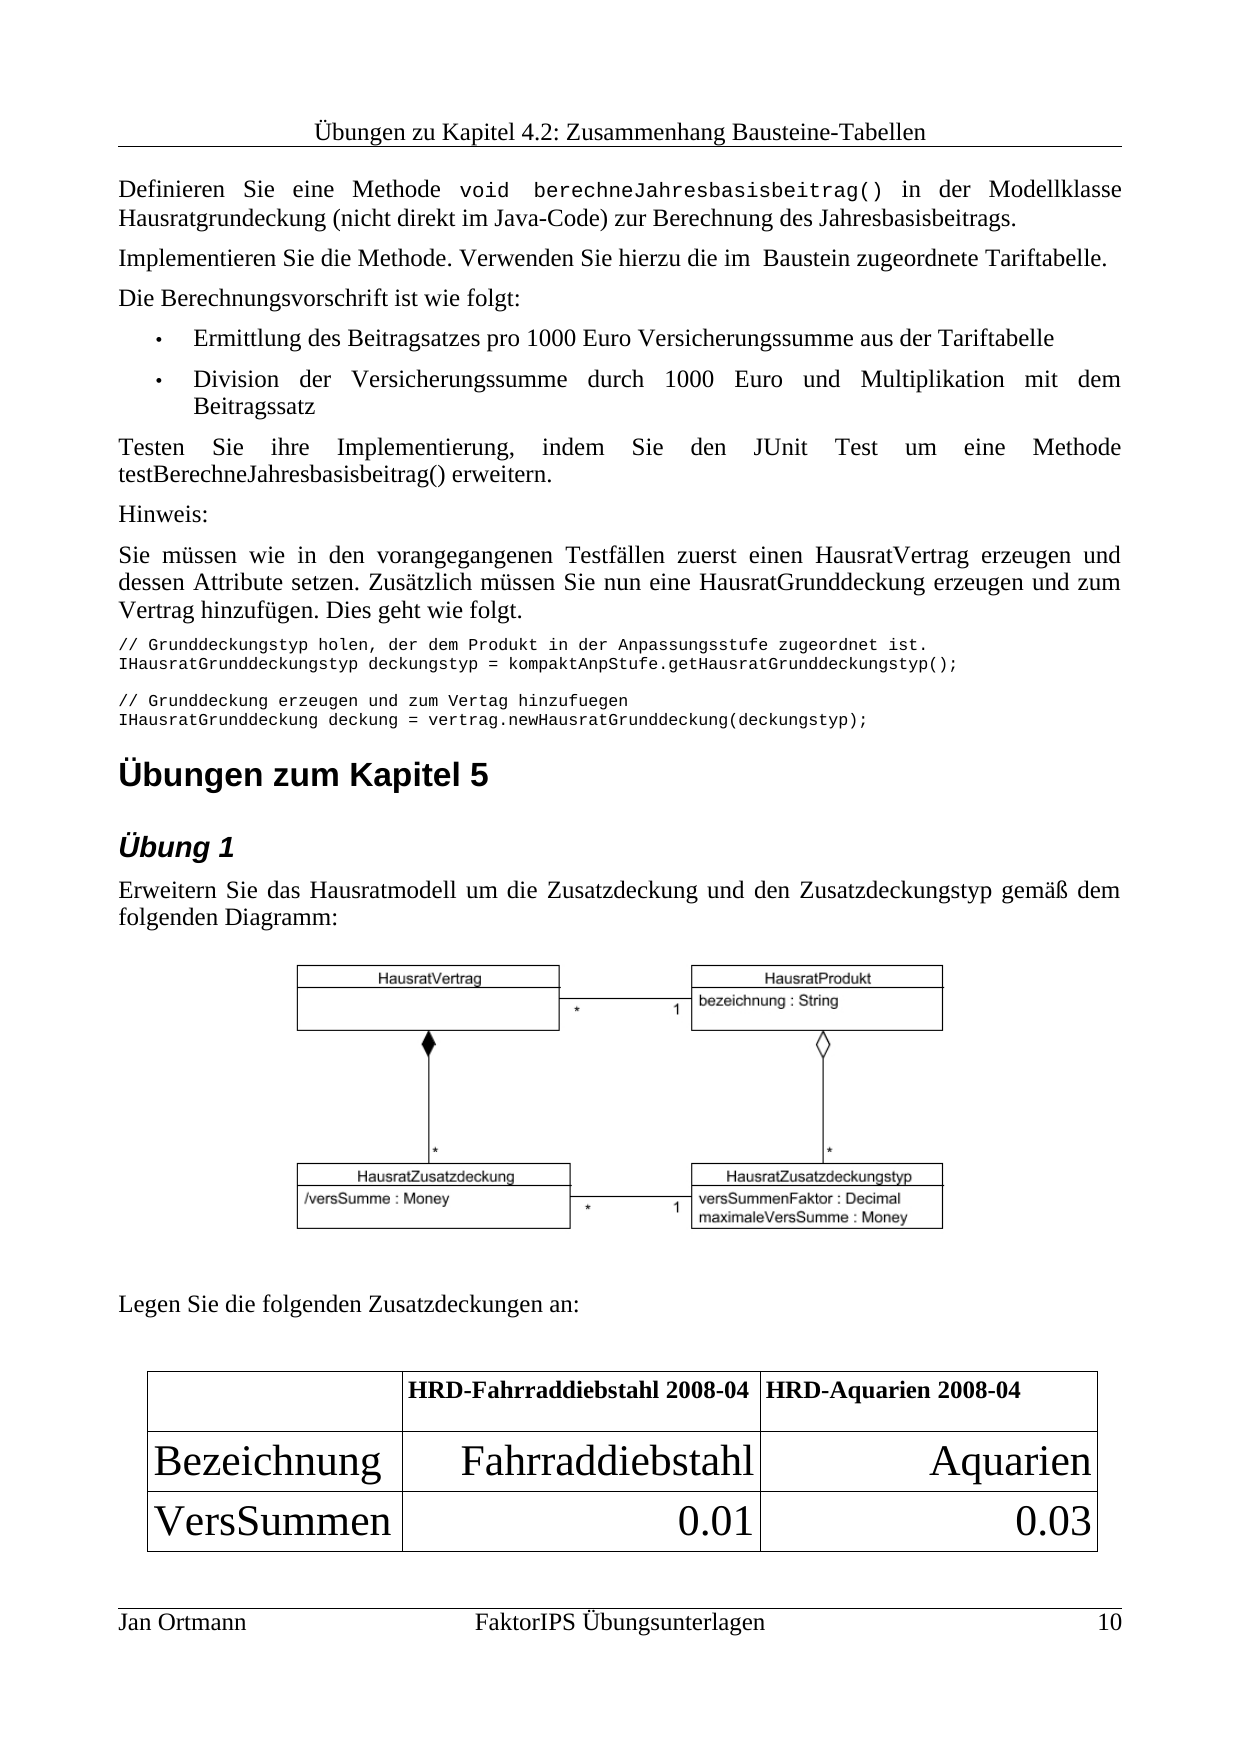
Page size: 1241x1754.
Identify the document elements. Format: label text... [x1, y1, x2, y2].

list Ermittlung des Beitragsatzes pro 1000 Euro Versicherungssumme aus der Tariftabelle [156, 324, 1122, 352]
text Testen Sie ihre Implementierung, indem Sie den JUnit Test um eine Methode testBerechneJahresbasisbeitrag() erweitern. [118, 433, 1122, 488]
table_cell Bezeichnung [148, 1432, 402, 1491]
text IHausratGrunddeckung deckung = vertrag.newHausratGrunddeckung(deckungstyp); [118, 712, 1122, 731]
table_header HRD-Aquarien 2008-04 [761, 1372, 1097, 1431]
table_cell Aquarien [761, 1432, 1097, 1491]
table_cell Fahrraddiebstahl [403, 1432, 760, 1491]
text // Grunddeckung erzeugen und zum Vertag hinzufuegen [118, 693, 1122, 712]
subtitle Übung 1 [118, 831, 1122, 863]
list Division der Versicherungssumme durch 1000 Euro und Multiplikation mit dem Beitragssatz [156, 365, 1122, 420]
table_cell VersSummen [148, 1492, 402, 1551]
subtitle Übungen zum Kapitel 5 [118, 756, 1122, 793]
text Erweitern Sie das Hausratmodell um die Zusatzdeckung und den Zusatzdeckungstyp gemäß dem folgenden Diagramm: [118, 876, 1122, 931]
table_header [148, 1372, 402, 1431]
text Sie müssen wie in den vorangegangenen Testfällen zuerst einen HausratVertrag erzeugen und dessen Attribute setzen. Zusätzlich müssen Sie nun eine HausratGrunddeckung erzeugen und zum Vertrag hinzufügen. Dies geht wie folgt. [118, 541, 1122, 624]
text Die Berechnungsvorschrift ist wie folgt: [118, 284, 1122, 312]
text Hinweis: [118, 501, 1122, 528]
table_cell 0.03 [761, 1492, 1097, 1551]
picture [275, 943, 965, 1251]
table_header HRD-Fahrraddiebstahl 2008-04 [403, 1372, 760, 1431]
text Implementieren Sie die Methode. Verwenden Sie hierzu die im Baustein zugeordnete Tariftabelle. [118, 244, 1122, 272]
text // Grunddeckungstyp holen, der dem Produkt in der Anpassungsstufe zugeordnet ist. [118, 636, 1122, 655]
text IHausratGrunddeckungstyp deckungstyp = kompaktAnpStufe.getHausratGrunddeckungstyp(); [118, 655, 1122, 674]
table_cell 0.01 [403, 1492, 760, 1551]
text Definieren Sie eine Methode void berechneJahresbasisbeitrag() in der Modellklasse Hausratgrundeckung (nicht direkt im Java-Code) zur Berechnung des Jahresbasisbeitrags. [118, 175, 1122, 232]
text Legen Sie die folgenden Zusatzdeckungen an: [118, 1290, 1122, 1318]
